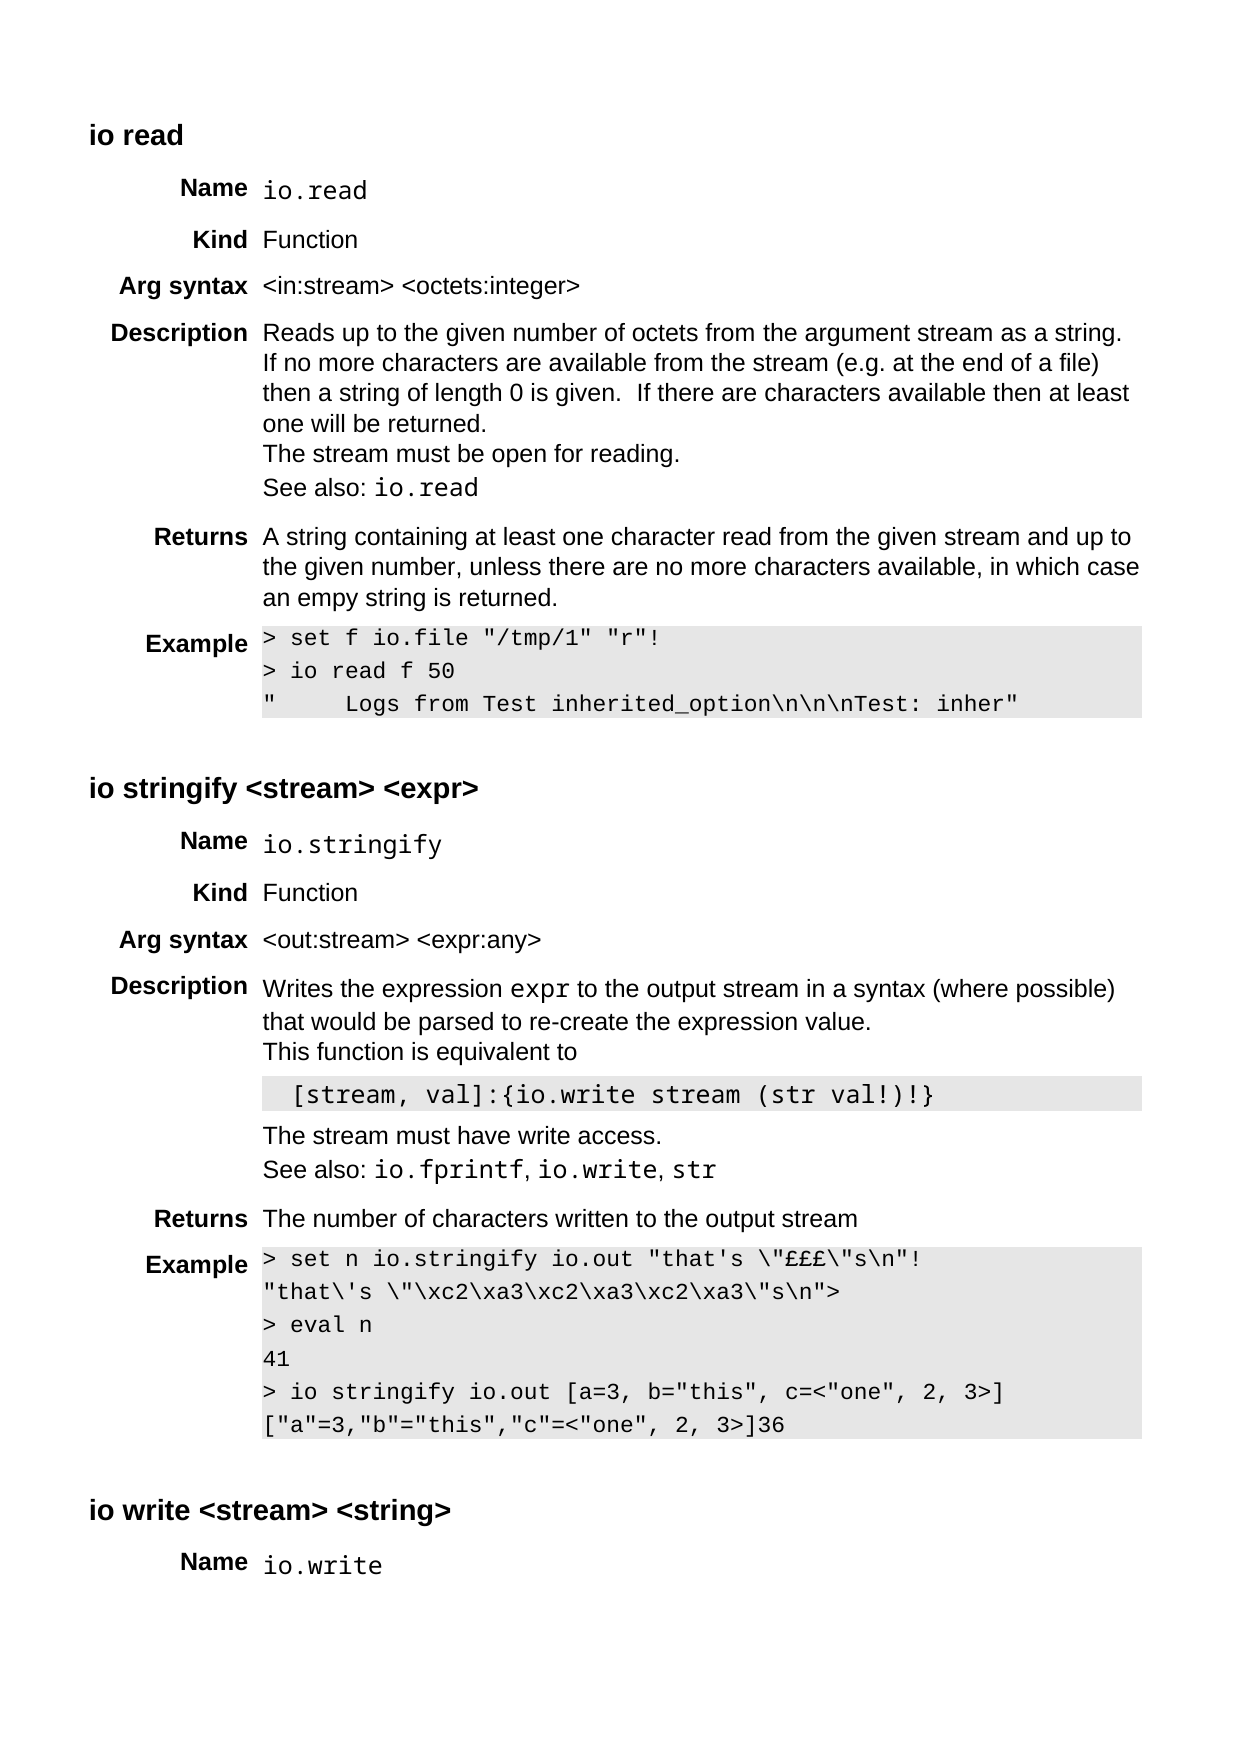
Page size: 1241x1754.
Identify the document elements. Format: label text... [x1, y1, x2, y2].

table_cell Returns [89, 1195, 259, 1241]
table_cell Function [260, 869, 1145, 916]
table_cell <in:stream> <octets:integer> [260, 262, 1145, 309]
table_cell Writes the expression expr to the output stream in a syntax (where possible) that would be parsed to re-create the expression value. This function is equivalent to [stream, val]:{io.write stream (str val!)!} The stream must have write access. See also: io.fprintf, io.write, str [260, 962, 1145, 1195]
table_cell Returns [89, 513, 259, 620]
table_cell <out:stream> <expr:any> [260, 916, 1145, 962]
table_cell Example [89, 1241, 259, 1445]
table_header io.stringify [260, 818, 1145, 869]
table_cell Description [89, 309, 259, 513]
table_cell Description [89, 962, 259, 1195]
subtitle io write <stream> <string> [88, 1492, 1145, 1526]
table_header io.write [260, 1539, 1145, 1590]
table_cell Kind [89, 216, 259, 262]
table_header Name [89, 818, 259, 869]
table_header Name [89, 1539, 260, 1590]
table_cell Function [260, 216, 1145, 262]
table_cell Kind [89, 869, 259, 916]
table_header Name [89, 164, 259, 216]
table_cell > set n io.stringify io.out "that's \"£££\"s\n"! "that\'s \"\xc2\xa3\xc2\xa3\xc2\xa3\"s\n"> > eval n 41 > io stringify io.out [a=3, b="this", c=<"one", 2, 3>] ["a"=3,"b"="this","c"=<"one", 2, 3>]36 [260, 1241, 1145, 1445]
table_cell A string containing at least one character read from the given stream and up to the given number, unless there are no more characters available, in which case an empy string is returned. [260, 513, 1145, 620]
table_cell > set f io.file "/tmp/1" "r"! > io read f 50 " Logs from Test inherited_option\n\n\nTest: inher" [260, 620, 1145, 724]
table_cell Arg syntax [89, 262, 259, 309]
table_cell The number of characters written to the output stream [260, 1195, 1145, 1241]
table_cell Reads up to the given number of octets from the argument stream as a string. If no more characters are available from the stream (e.g. at the end of a file) then a string of length 0 is given. If there are characters available then at least one will be returned. The stream must be open for reading. See also: io.read [260, 309, 1145, 513]
table_header io.read [260, 164, 1145, 216]
subtitle io read [88, 118, 1145, 152]
table_cell Arg syntax [89, 916, 259, 962]
table_cell Example [89, 620, 259, 724]
subtitle io stringify <stream> <expr> [88, 772, 1145, 805]
